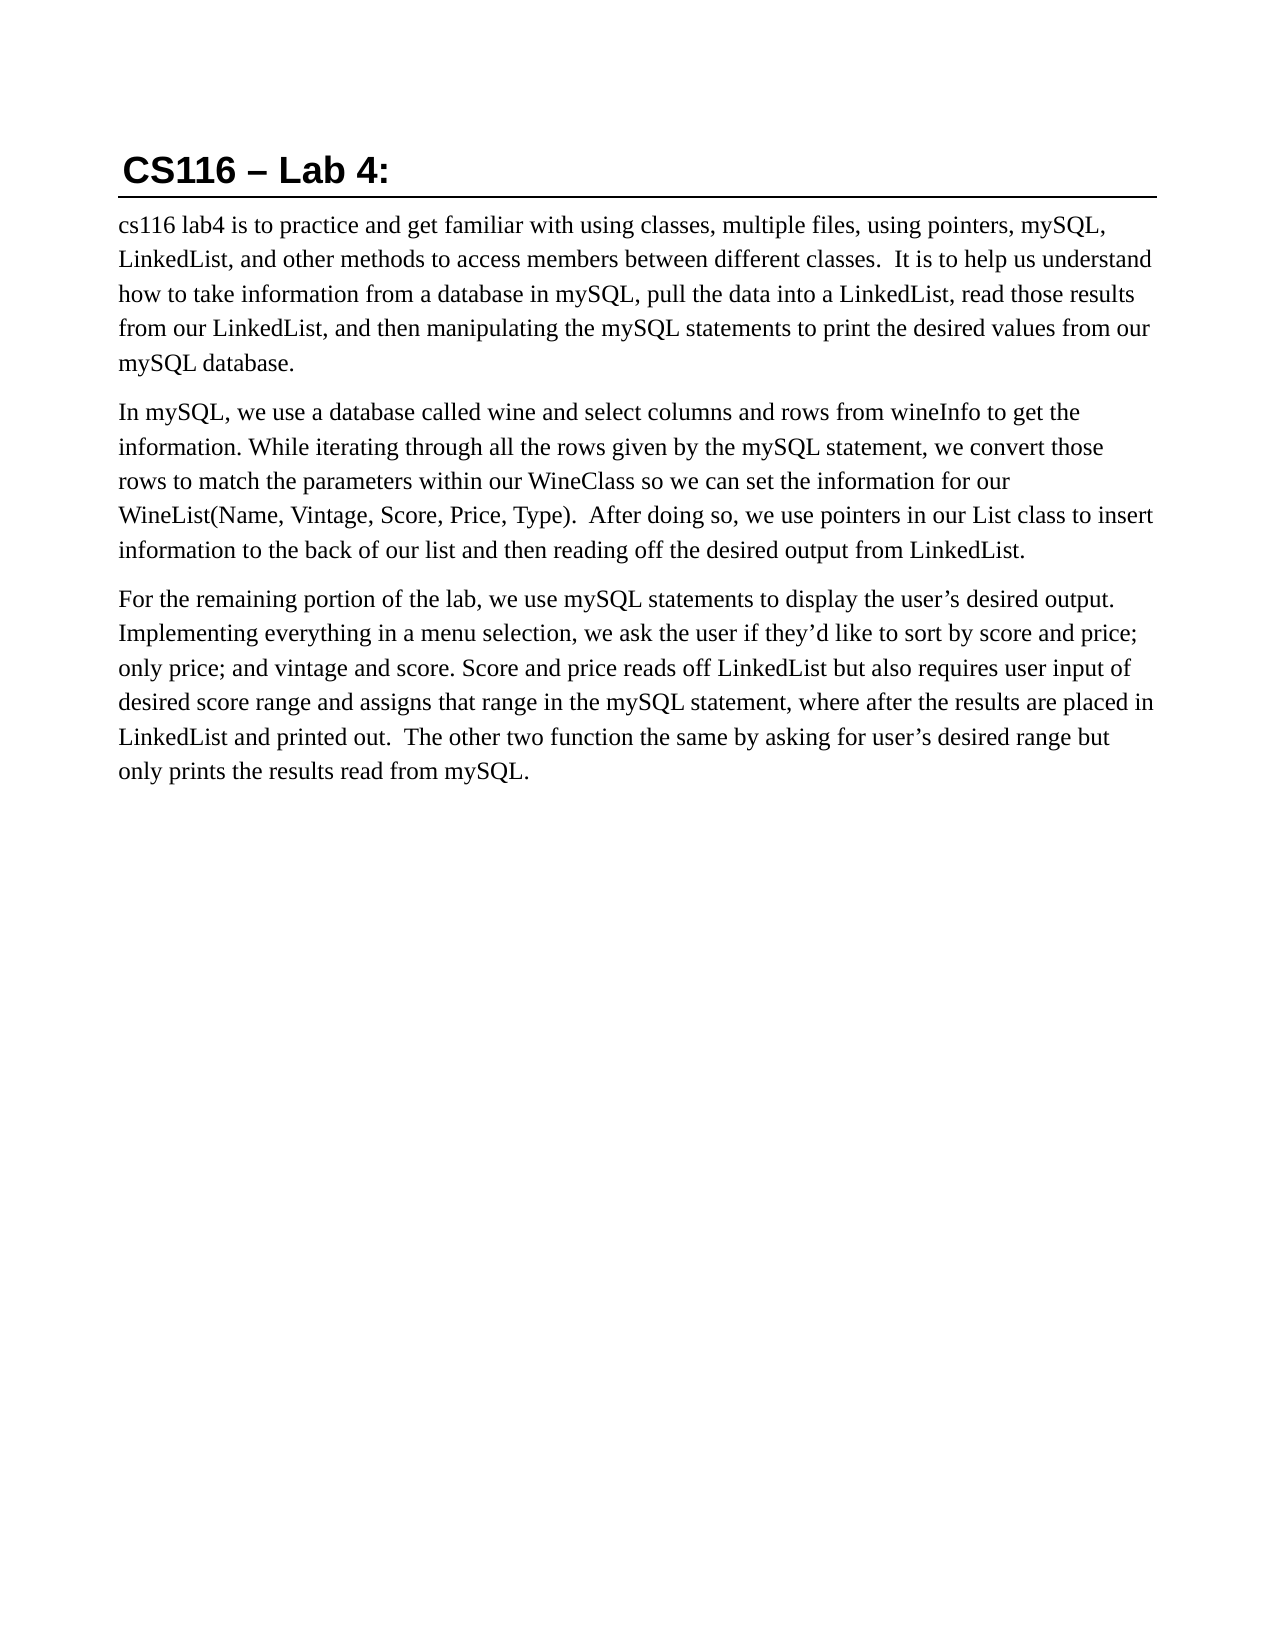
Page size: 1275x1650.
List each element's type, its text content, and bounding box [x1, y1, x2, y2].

text For the remaining portion of the lab, we use mySQL statements to display the user’s desired output. Implementing everything in a menu selection, we ask the user if they’d like to sort by score and price; only price; and vintage and score. Score and price reads off LinkedList but also requires user input of desired score range and assigns that range in the mySQL statement, where after the results are placed in LinkedList and printed out. The other two function the same by asking for user’s desired range but only prints the results read from mySQL. [118, 584, 1157, 785]
text cs116 lab4 is to practice and get familiar with using classes, multiple files, using pointers, mySQL, LinkedList, and other methods to access members between different classes. It is to help us understand how to take information from a database in mySQL, pull the data into a LinkedList, read those results from our LinkedList, and then manipulating the mySQL statements to print the desired values from our mySQL database. [118, 210, 1157, 377]
subtitle CS116 – Lab 4: [118, 143, 1157, 196]
text In mySQL, we use a database called wine and select columns and rows from wineInfo to get the information. While iterating through all the rows given by the mySQL statement, we convert those rows to match the parameters within our WineClass so we can set the information for our WineList(Name, Vintage, Score, Price, Type). After doing so, we use pointers in our List class to insert information to the back of our list and then reading off the desired output from LinkedList. [118, 397, 1157, 564]
